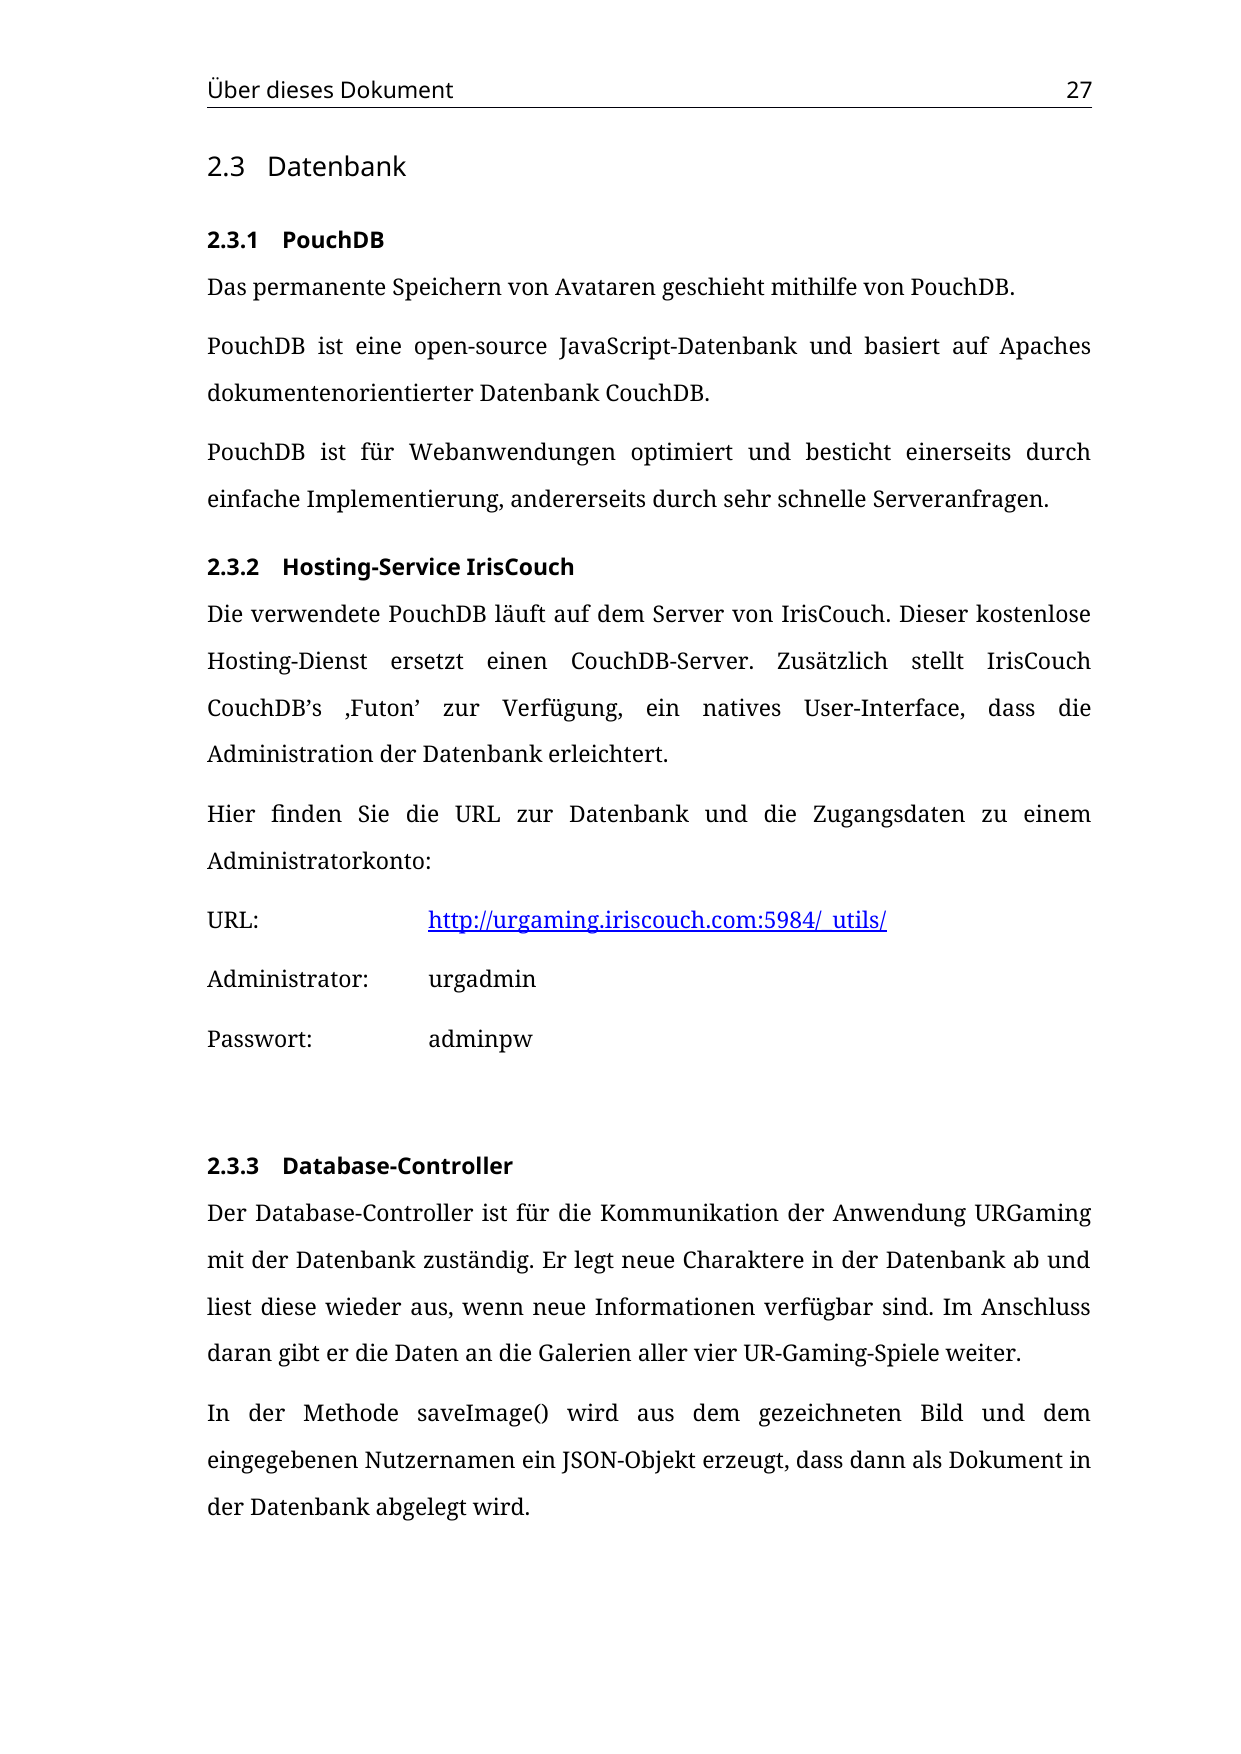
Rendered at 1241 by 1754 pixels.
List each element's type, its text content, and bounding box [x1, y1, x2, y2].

text Die verwendete PouchDB läuft auf dem Server von IrisCouch. Dieser kostenlose Hosting-Dienst ersetzt einen CouchDB-Server. Zusätzlich stellt IrisCouch CouchDB’s ‚Futon’ zur Verfügung, ein natives User-Interface, dass die Administration der Datenbank erleichtert. [207, 598, 1092, 770]
text Hier finden Sie die URL zur Datenbank und die Zugangsdaten zu einem Administratorkonto: [207, 798, 1092, 876]
subtitle Database-Controller [207, 1150, 1092, 1181]
text Passwort: adminpw [207, 1023, 1092, 1054]
text PouchDB ist für Webanwendungen optimiert und besticht einerseits durch einfache Implementierung, andererseits durch sehr schnelle Serveranfragen. [207, 436, 1092, 514]
text Der Database-Controller ist für die Kommunikation der Anwendung URGaming mit der Datenbank zuständig. Er legt neue Charaktere in der Datenbank ab und liest diese wieder aus, wenn neue Informationen verfügbar sind. Im Anschluss daran gibt er die Daten an die Galerien aller vier UR-Gaming-Spiele weiter. [207, 1197, 1092, 1369]
text Das permanente Speichern von Avataren geschieht mithilfe von PouchDB. [207, 271, 1092, 302]
text In der Methode saveImage() wird aus dem gezeichneten Bild und dem eingegebenen Nutzernamen ein JSON-Objekt erzeugt, dass dann als Dokument in der Datenbank abgelegt wird. [207, 1397, 1092, 1522]
text URL: http://urgaming.iriscouch.com:5984/_utils/ [207, 904, 1092, 935]
subtitle Hosting-Service IrisCouch [207, 551, 1092, 582]
subtitle PouchDB [207, 224, 1092, 255]
text Administrator: urgadmin [207, 963, 1092, 995]
text PouchDB ist eine open-source JavaScript-Datenbank und basiert auf Apaches dokumentenorientierter Datenbank CouchDB. [207, 330, 1092, 408]
subtitle Datenbank [207, 148, 1092, 184]
